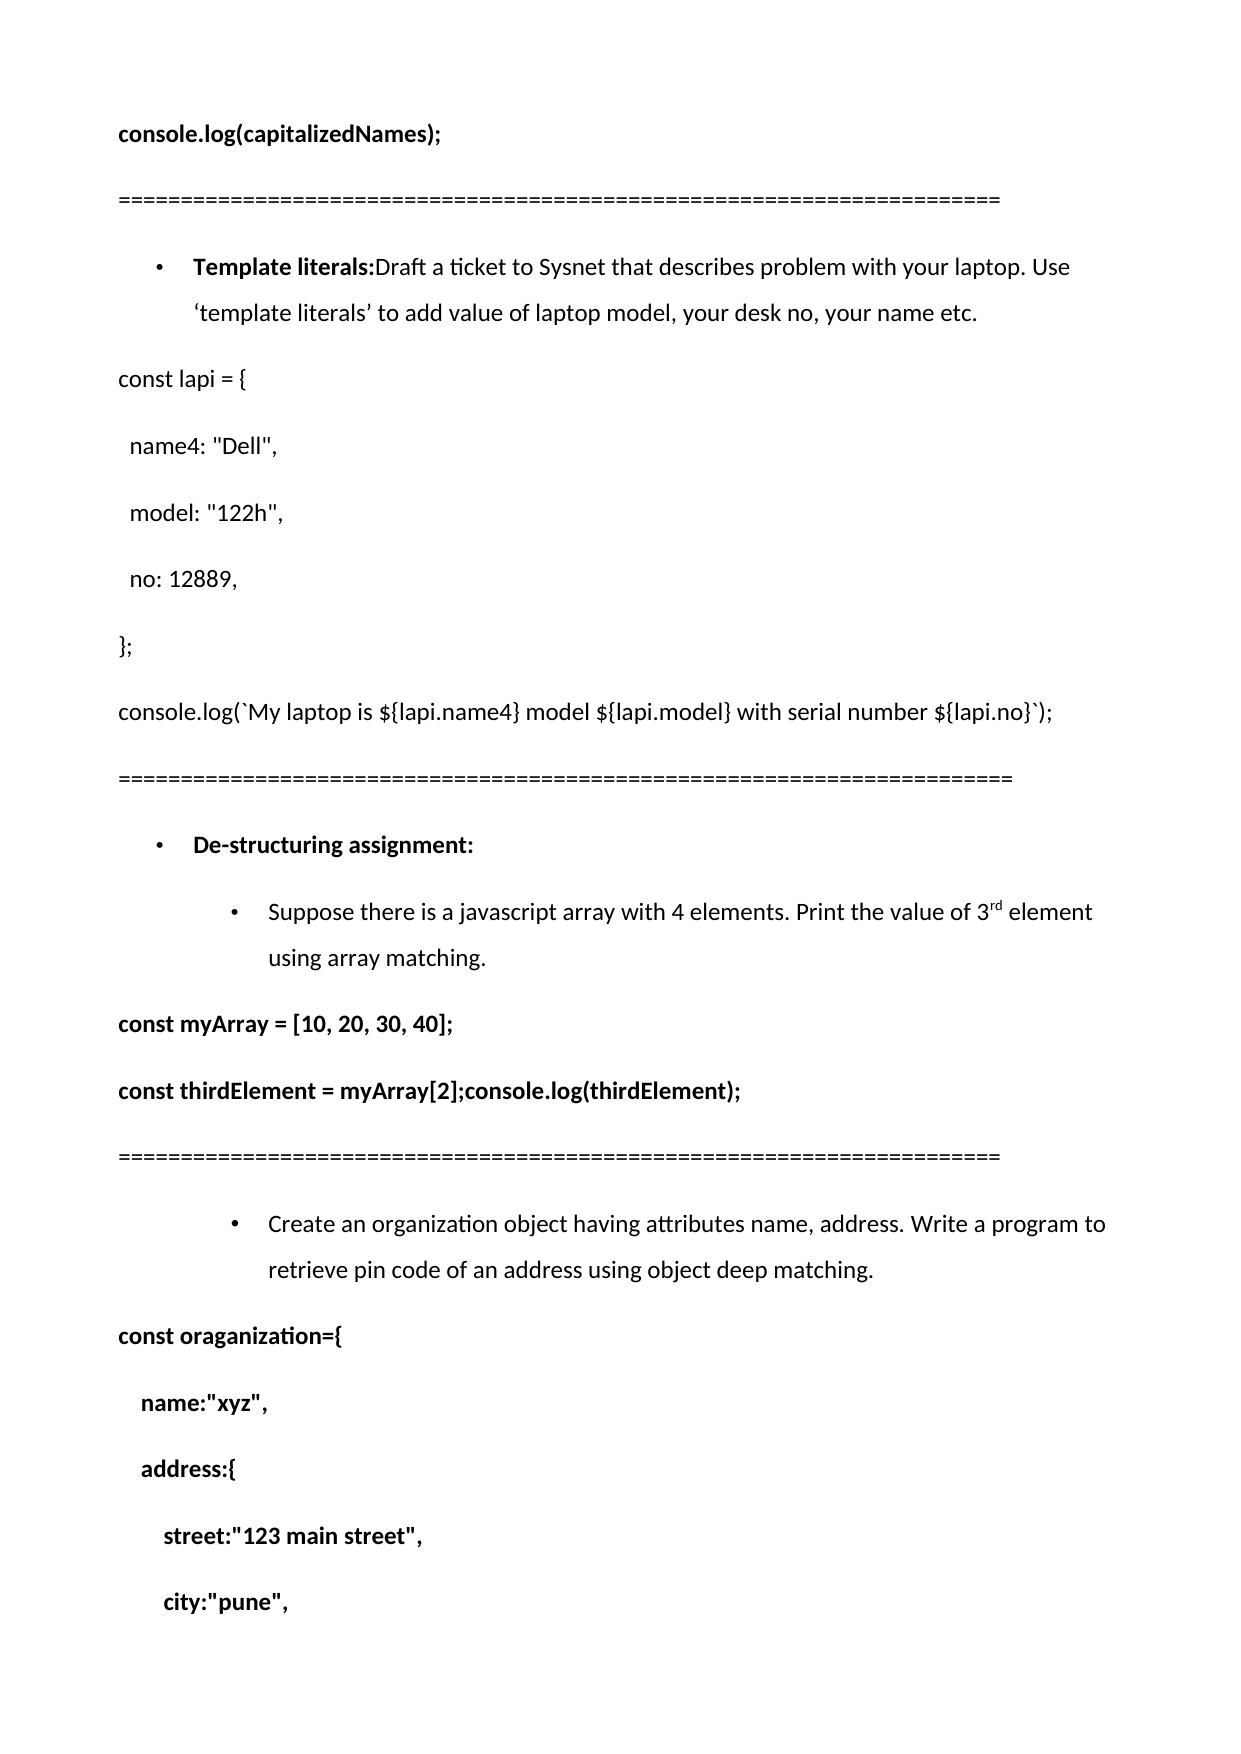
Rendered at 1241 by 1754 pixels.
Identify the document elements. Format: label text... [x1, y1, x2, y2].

text address:{ [118, 1453, 1122, 1484]
text console.log(`My laptop is ${lapi.name4} model ${lapi.model} with serial number ${lapi.no}`); [118, 696, 1122, 727]
text const myArray = [10, 20, 30, 40]; [118, 1008, 1122, 1039]
text const thirdElement = myArray[2];console.log(thirdElement); [118, 1075, 1122, 1105]
list Create an organization object having attributes name, address. Write a program to retrieve pin code of an address using object deep matching. [231, 1208, 1122, 1284]
list Template literals:Draft a ticket to Sysnet that describes problem with your laptop. Use ‘template literals’ to add value of laptop model, your desk no, your name etc. [156, 251, 1122, 327]
text name4: "Dell", [118, 430, 1122, 461]
text const lapi = { [118, 363, 1122, 394]
list De-structuring assignment: [156, 829, 1122, 860]
text street:"123 main street", [118, 1520, 1122, 1551]
text console.log(capitalizedNames); [118, 118, 1122, 149]
text model: "122h", [118, 497, 1122, 527]
text }; [118, 630, 1122, 660]
text no: 12889, [118, 563, 1122, 594]
text ======================================================================= [118, 1141, 1122, 1172]
text ======================================================================= [118, 185, 1122, 215]
text name:"xyz", [118, 1387, 1122, 1417]
text city:"pune", [118, 1587, 1122, 1617]
list Suppose there is a javascript array with 4 elements. Print the value of 3rd element using array matching. [231, 896, 1122, 972]
text ======================================================================== [118, 763, 1122, 793]
text const oraganization={ [118, 1320, 1122, 1351]
